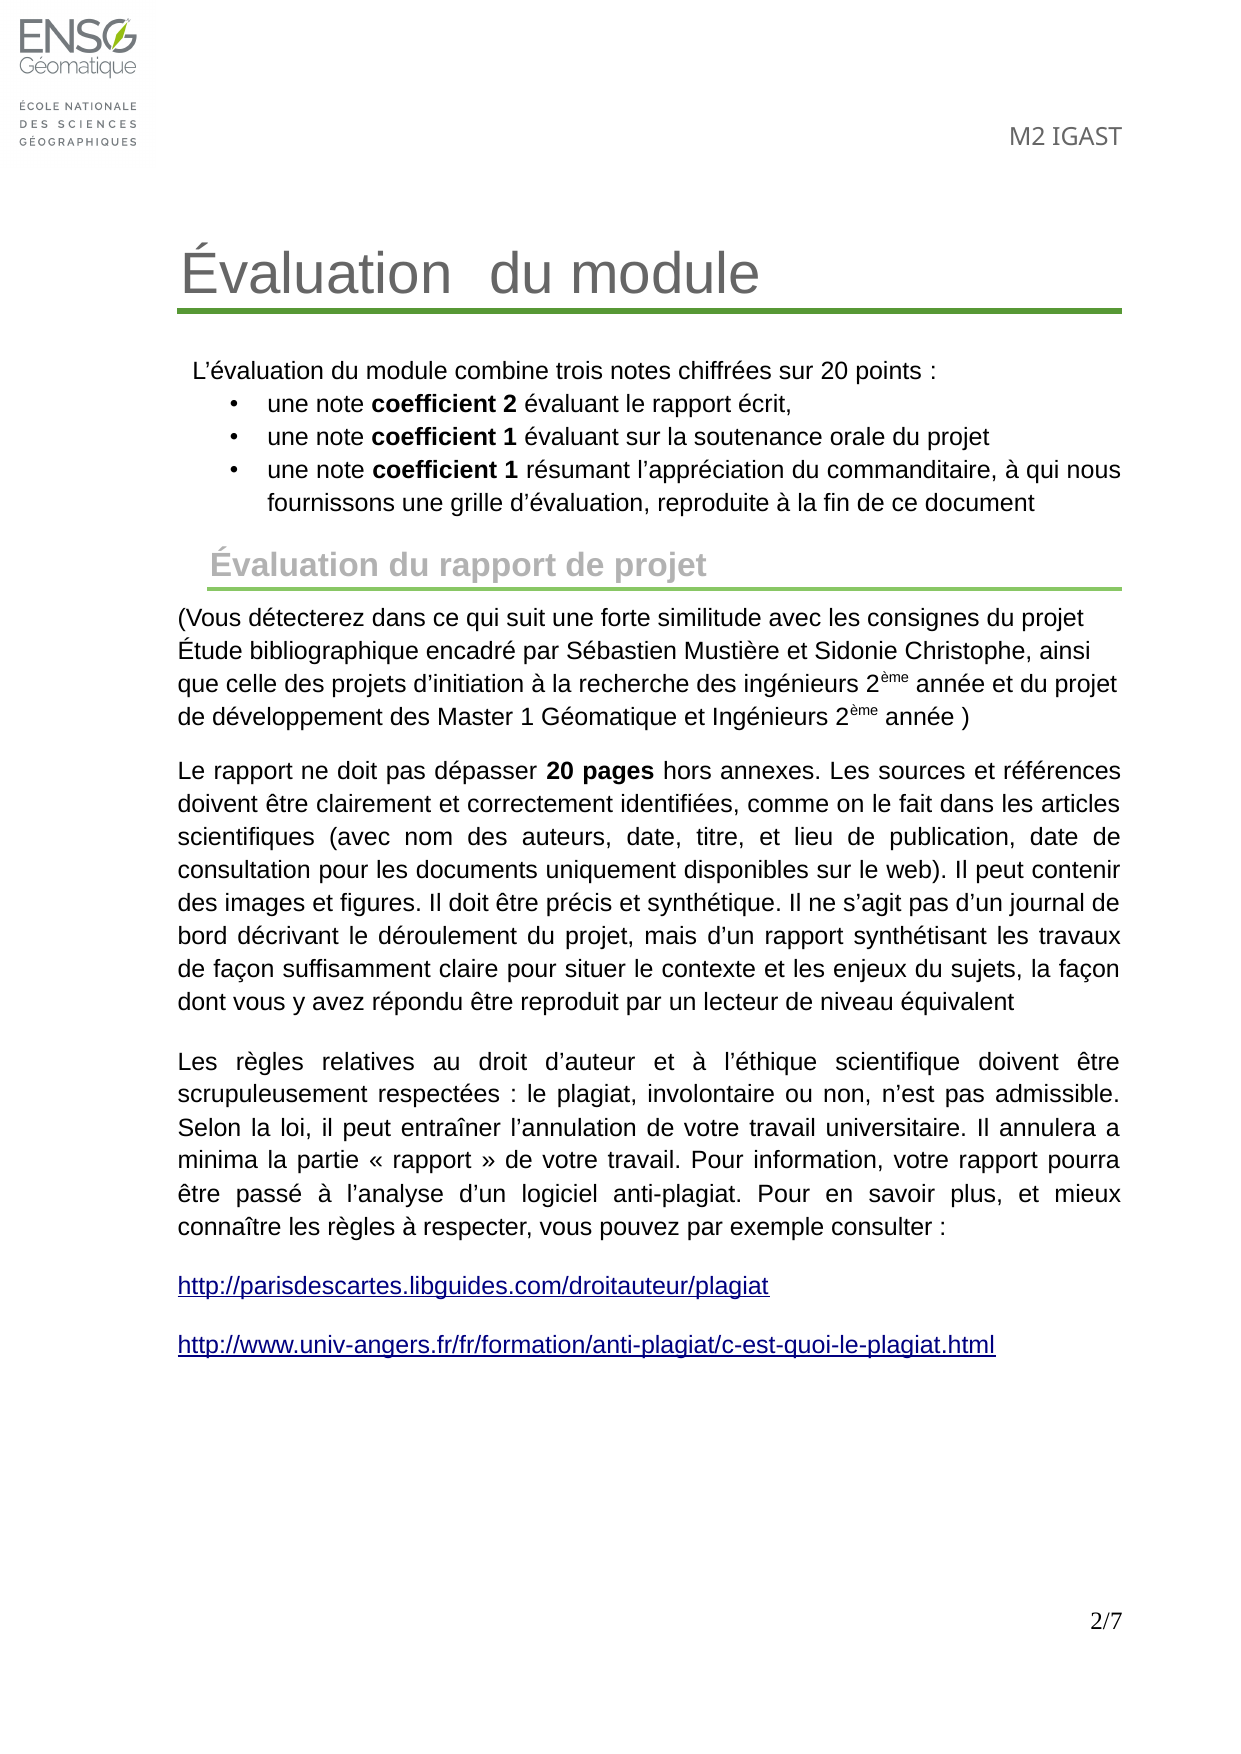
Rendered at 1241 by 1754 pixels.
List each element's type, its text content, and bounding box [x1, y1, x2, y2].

list une note coefficient 1 évaluant sur la soutenance orale du projet [229, 422, 1122, 451]
text http://www.univ-angers.fr/fr/formation/anti-plagiat/c-est-quoi-le-plagiat.html [177, 1331, 1122, 1359]
text Le rapport ne doit pas dépasser 20 pages hors annexes. Les sources et références doivent être clairement et correctement identifiées, comme on le fait dans les articles scientifiques (avec nom des auteurs, date, titre, et lieu de publication, date de consultation pour les documents uniquement disponibles sur le web). Il peut contenir des images et figures. Il doit être précis et synthétique. Il ne s’agit pas d’un journal de bord décrivant le déroulement du projet, mais d’un rapport synthétisant les travaux de façon suffisamment claire pour situer le contexte et les enjeux du sujets, la façon dont vous y avez répondu être reproduit par un lecteur de niveau équivalent [177, 756, 1122, 1016]
subtitle Évaluation du rapport de projet [207, 542, 1122, 587]
subtitle Évaluation du module [177, 235, 1122, 308]
text L’évaluation du module combine trois notes chiffrées sur 20 points : [118, 356, 1122, 384]
list une note coefficient 1 résumant l’appréciation du commanditaire, à qui nous fournissons une grille d’évaluation, reproduite à la fin de ce document [229, 455, 1122, 517]
text Les règles relatives au droit d’auteur et à l’éthique scientifique doivent être scrupuleusement respectées : le plagiat, involontaire ou non, n’est pas admissible. Selon la loi, il peut entraîner l’annulation de votre travail universitaire. Il annulera a minima la partie « rapport » de votre travail. Pour information, votre rapport pourra être passé à l’analyse d’un logiciel anti-plagiat. Pour en savoir plus, et mieux connaître les règles à respecter, vous pouvez par exemple consulter : [177, 1046, 1122, 1240]
text (Vous détecterez dans ce qui suit une forte similitude avec les consignes du projet Étude bibliographique encadré par Sébastien Mustière et Sidonie Christophe, ainsi que celle des projets d’initiation à la recherche des ingénieurs 2ème année et du projet de développement des Master 1 Géomatique et Ingénieurs 2ème année ) [177, 603, 1122, 731]
text http://parisdescartes.libguides.com/droitauteur/plagiat [177, 1271, 1122, 1300]
picture [0, 0, 156, 168]
list une note coefficient 2 évaluant le rapport écrit, [229, 389, 1122, 418]
